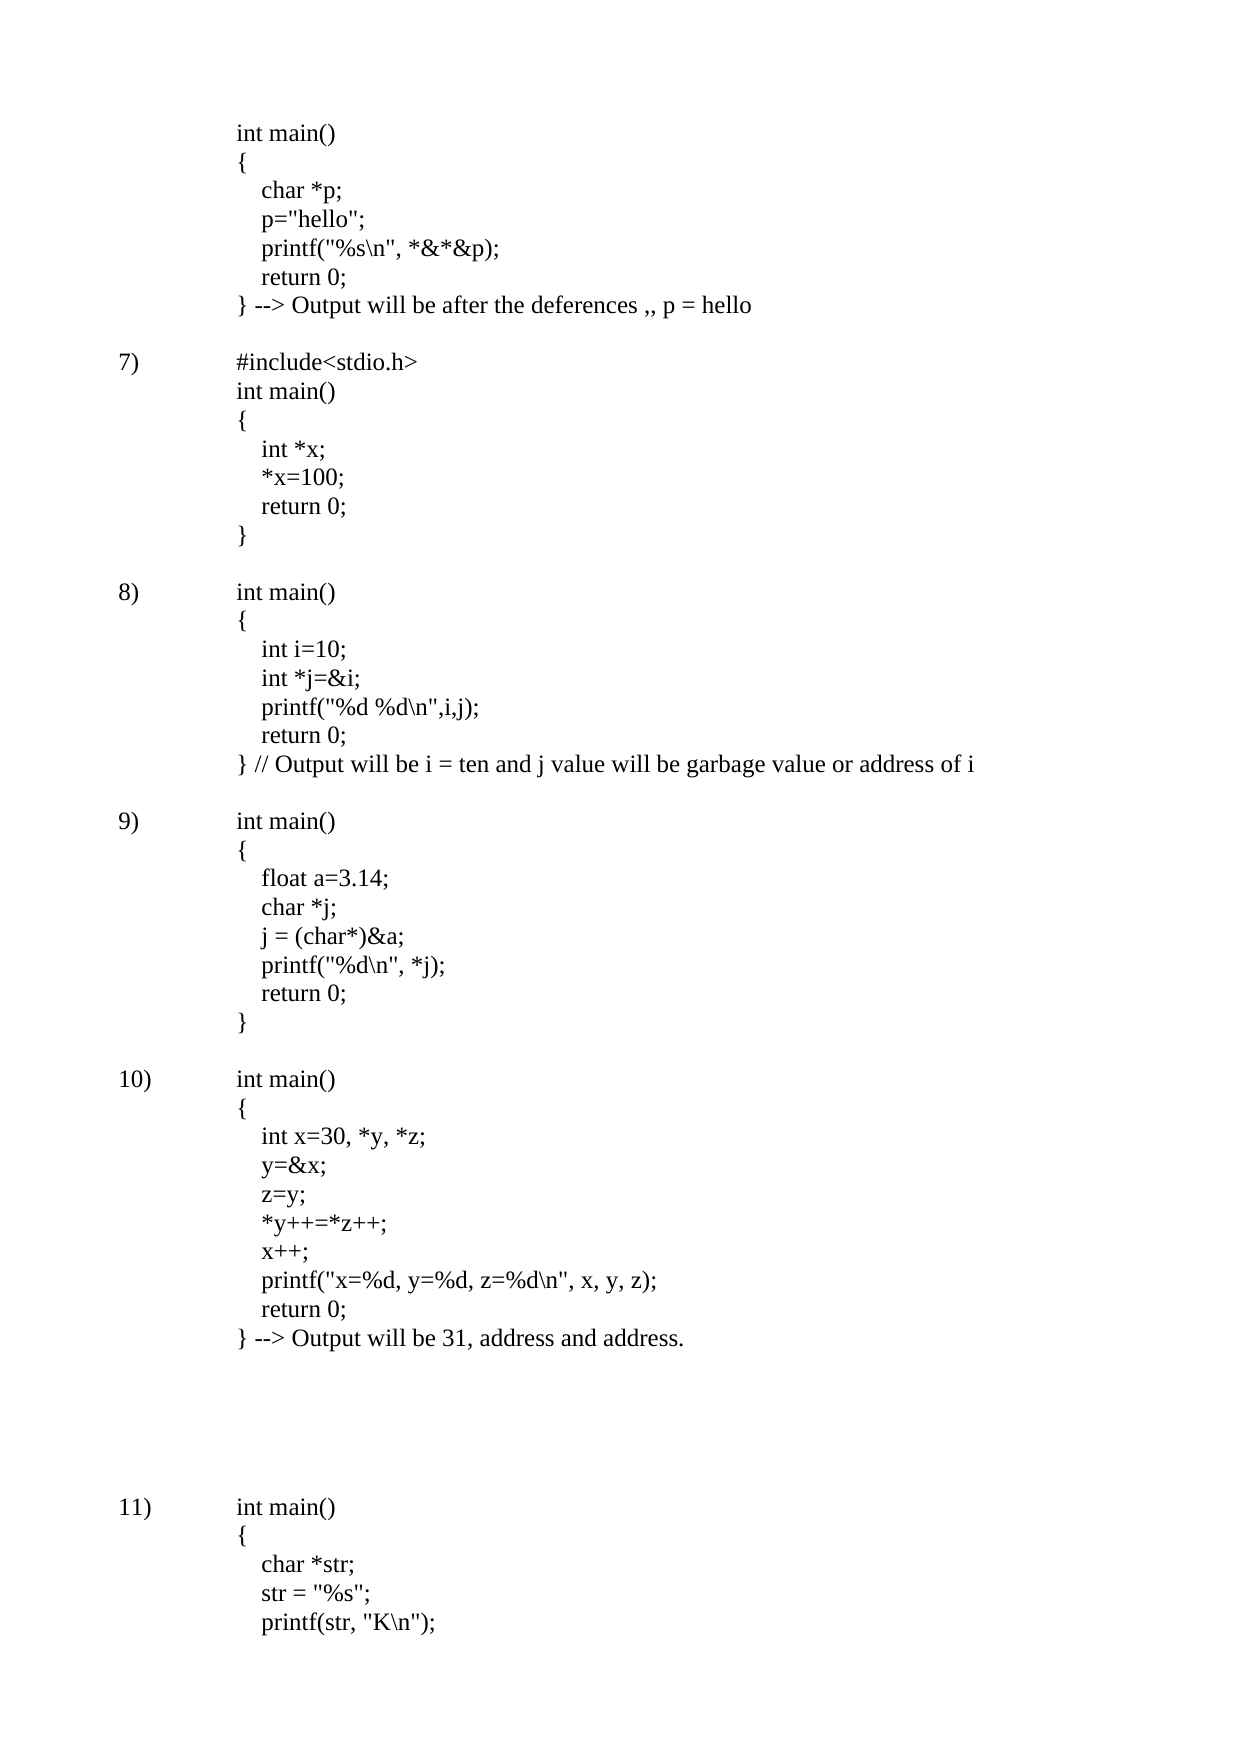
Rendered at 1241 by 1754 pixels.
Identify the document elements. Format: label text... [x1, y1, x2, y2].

text { [118, 605, 1122, 634]
text j = (char*)&a; [118, 921, 1122, 950]
text int i=10; [118, 634, 1122, 663]
text printf("%d\n", *j); [118, 950, 1122, 978]
text y=&x; [118, 1150, 1122, 1179]
text int *j=&i; [118, 663, 1122, 692]
text int main() [118, 118, 1122, 147]
text x++; [118, 1236, 1122, 1265]
text *x=100; [118, 462, 1122, 491]
text char *j; [118, 892, 1122, 921]
text 10) int main() [118, 1064, 1122, 1093]
text p="hello"; [118, 204, 1122, 233]
text } [118, 1007, 1122, 1036]
text } // Output will be i = ten and j value will be garbage value or address of i [118, 749, 1122, 778]
text 7) #include<stdio.h> [118, 347, 1122, 376]
text } --> Output will be 31, address and address. [118, 1323, 1122, 1351]
text printf("%s\n", *&*&p); [118, 233, 1122, 262]
text str = "%s"; [118, 1578, 1122, 1607]
text { [118, 835, 1122, 863]
text return 0; [118, 491, 1122, 520]
text return 0; [118, 978, 1122, 1007]
text return 0; [118, 1294, 1122, 1323]
text 8) int main() [118, 577, 1122, 605]
text { [118, 1093, 1122, 1121]
text { [118, 405, 1122, 434]
text } [118, 520, 1122, 549]
text { [118, 147, 1122, 176]
text printf(str, "K\n"); [118, 1607, 1122, 1635]
text } --> Output will be after the deferences ,, p = hello [118, 291, 1122, 319]
text return 0; [118, 262, 1122, 291]
text z=y; [118, 1179, 1122, 1208]
text int *x; [118, 434, 1122, 462]
text 9) int main() [118, 806, 1122, 835]
text 11) int main() [118, 1492, 1122, 1520]
text int x=30, *y, *z; [118, 1121, 1122, 1150]
text printf("x=%d, y=%d, z=%d\n", x, y, z); [118, 1265, 1122, 1294]
text return 0; [118, 720, 1122, 749]
text char *str; [118, 1549, 1122, 1578]
text printf("%d %d\n",i,j); [118, 692, 1122, 720]
text float a=3.14; [118, 863, 1122, 892]
text *y++=*z++; [118, 1208, 1122, 1236]
text { [118, 1520, 1122, 1549]
text char *p; [118, 176, 1122, 204]
text int main() [118, 376, 1122, 405]
